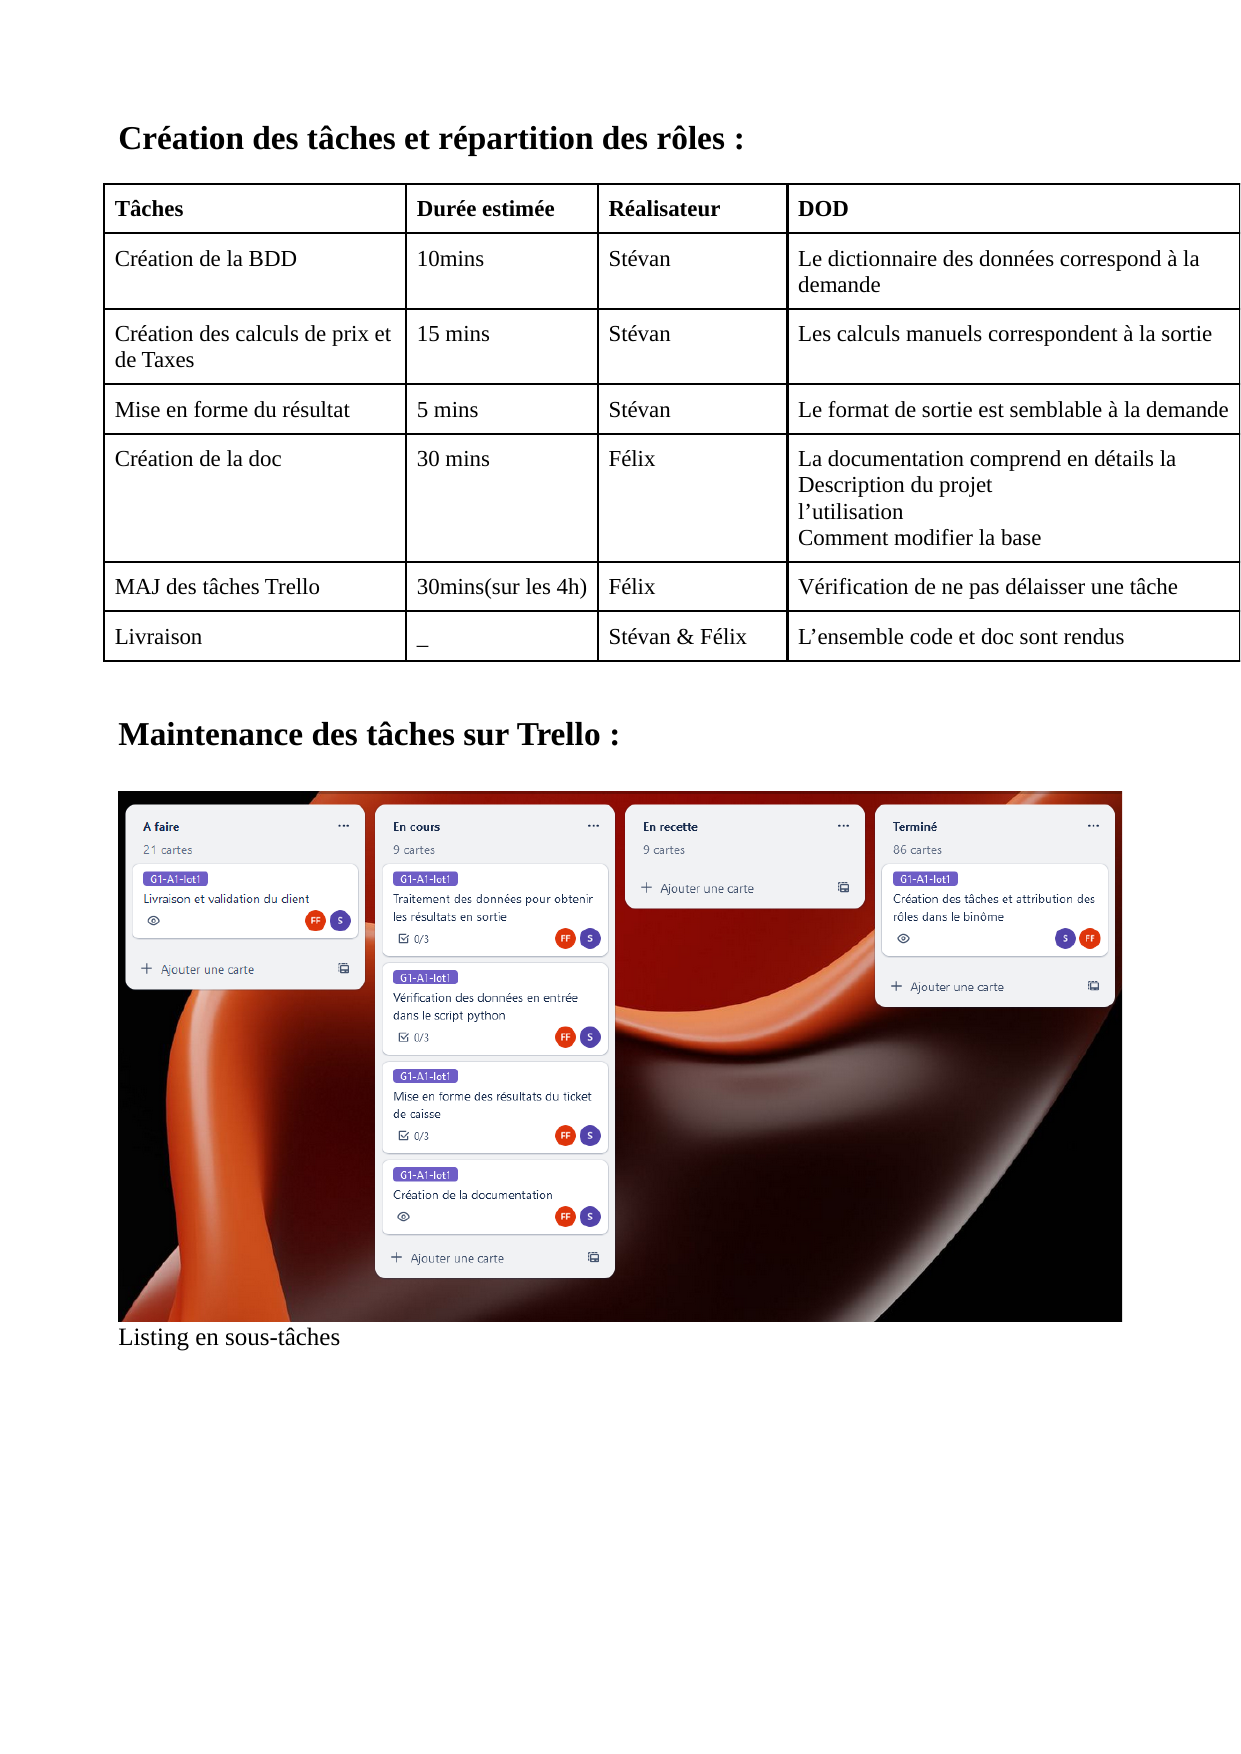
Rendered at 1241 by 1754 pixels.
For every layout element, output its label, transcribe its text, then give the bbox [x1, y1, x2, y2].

table_cell 5 mins [407, 385, 597, 433]
table_cell Création de la doc [105, 435, 405, 561]
table_cell 15 mins [407, 310, 597, 383]
table_cell 10mins [407, 234, 597, 308]
table_header DOD [789, 185, 1239, 232]
table_cell Création des calculs de prix et de Taxes [105, 310, 405, 383]
table_cell MAJ des tâches Trello [105, 563, 405, 610]
table_header Tâches [105, 185, 405, 232]
table_cell La documentation comprend en détails la Description du projet l’utilisation Comment modifier la base [789, 435, 1239, 561]
table_header Réalisateur [599, 185, 786, 232]
table_header Durée estimée [407, 185, 597, 232]
table_cell Mise en forme du résultat [105, 385, 405, 433]
table_cell Stévan [599, 385, 786, 433]
table_cell Le dictionnaire des données correspond à la demande [789, 234, 1239, 308]
table_cell Les calculs manuels correspondent à la sortie [789, 310, 1239, 383]
table_cell Stévan [599, 234, 786, 308]
table_cell Le format de sortie est semblable à la demande [789, 385, 1239, 433]
text Listing en sous-tâches [118, 1322, 1122, 1351]
text Création des tâches et répartition des rôles : [118, 118, 1122, 156]
table_cell Stévan [599, 310, 786, 383]
table_cell L’ensemble code et doc sont rendus [789, 612, 1239, 659]
table_cell Félix [599, 563, 786, 610]
table_cell Stévan & Félix [599, 612, 786, 659]
table_cell Félix [599, 435, 786, 561]
table_cell Vérification de ne pas délaisser une tâche [789, 563, 1239, 610]
table_cell 30mins(sur les 4h) [407, 563, 597, 610]
table_cell Création de la BDD [105, 234, 405, 308]
table_cell _ [407, 612, 597, 659]
table_cell 30 mins [407, 435, 597, 561]
text Maintenance des tâches sur Trello : [118, 714, 1122, 753]
table_cell Livraison [105, 612, 405, 659]
